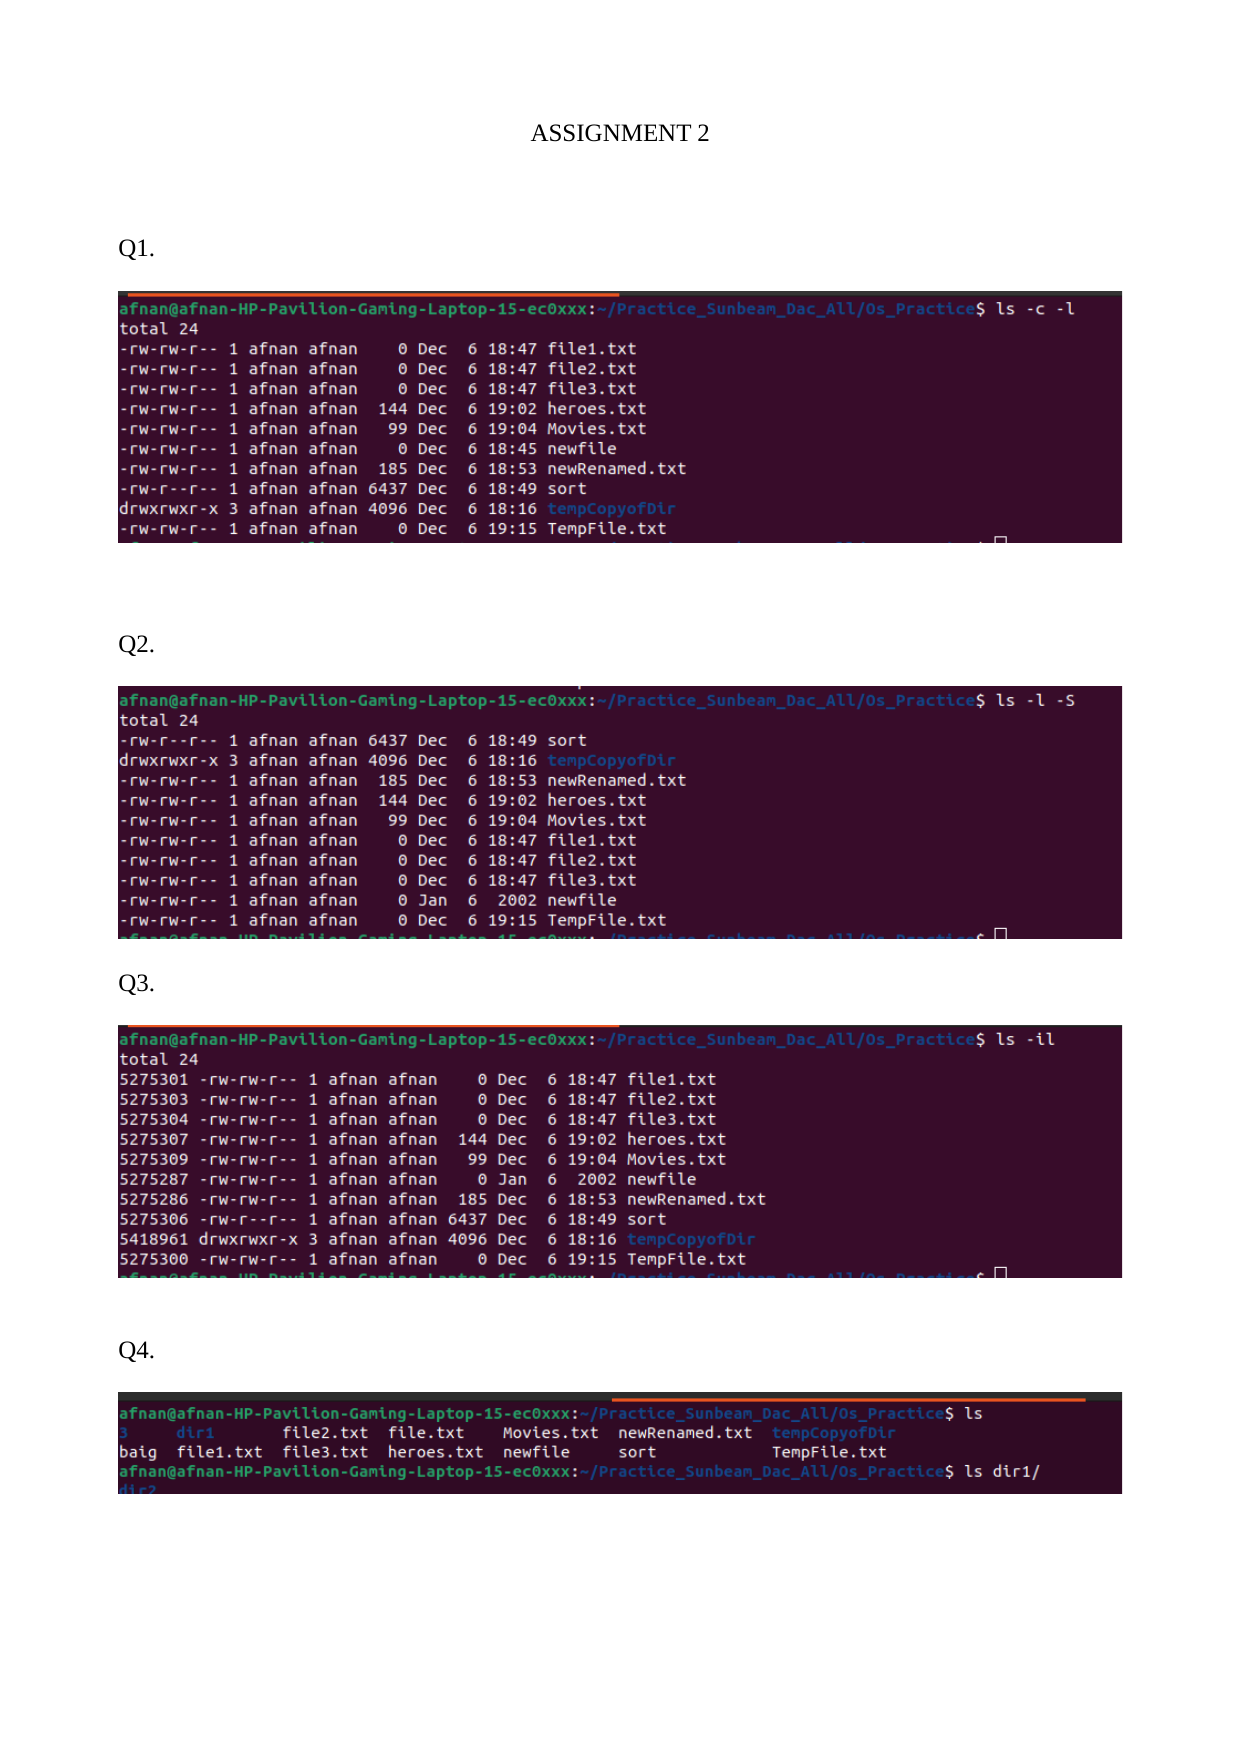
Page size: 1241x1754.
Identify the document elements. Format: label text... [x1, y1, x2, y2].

picture [118, 291, 1123, 543]
text Q3. [118, 968, 1122, 996]
picture [118, 686, 1123, 939]
text Q1. [118, 233, 1122, 262]
text Q4. [118, 1335, 1122, 1363]
picture [118, 1392, 1123, 1494]
text Q2. [118, 629, 1122, 658]
picture [118, 1025, 1123, 1278]
text ASSIGNMENT 2 [118, 118, 1122, 147]
